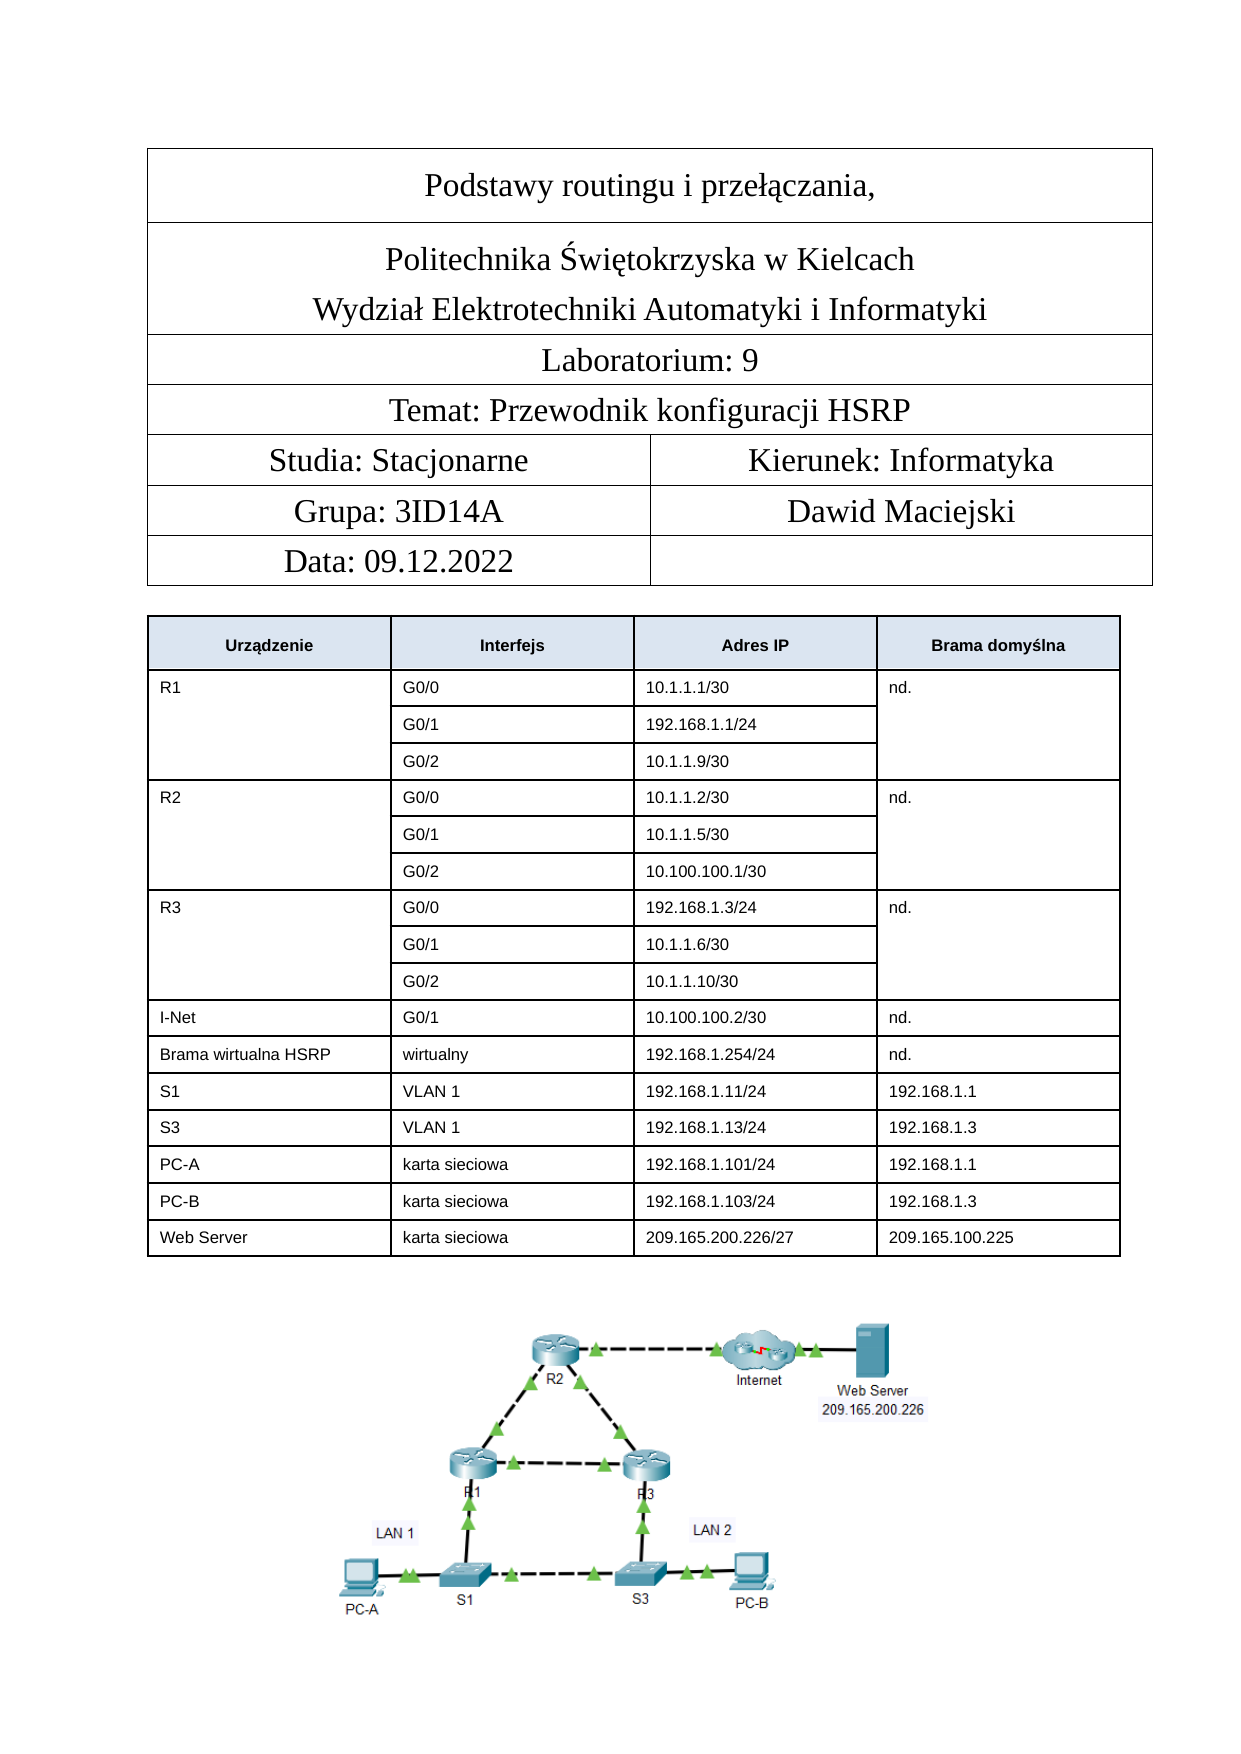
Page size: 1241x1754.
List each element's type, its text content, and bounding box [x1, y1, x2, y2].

table_cell n [878, 742, 1119, 778]
table_cell PC-B [149, 1184, 390, 1218]
table_cell 192.168.1.1 [878, 1147, 1119, 1182]
table_cell Studia: Stacjonarne [148, 435, 650, 484]
table_cell n [878, 815, 1119, 852]
table_cell G0/0 [392, 891, 633, 925]
table_cell G0/1 [392, 817, 633, 852]
table_cell R3 [149, 962, 390, 998]
table_cell G0/2 [392, 964, 633, 998]
table_cell 192.168.1.103/24 [635, 1184, 876, 1218]
table_cell 192.168.1.1 [878, 1074, 1119, 1108]
table_cell R3 [149, 925, 390, 962]
table_cell [651, 536, 1152, 585]
table_cell 10.1.1.10/30 [635, 964, 876, 998]
table_cell nd. [878, 1001, 1119, 1035]
table_cell VLAN 1 [392, 1111, 633, 1145]
table_cell R2 [149, 815, 390, 852]
table_cell Brama wirtualna HSRP [149, 1037, 390, 1072]
table_cell Data: 09.12.2022 [148, 536, 650, 585]
table_cell G0/0 [392, 671, 633, 705]
table_cell G0/1 [392, 1001, 633, 1035]
table_header Urządzenie [149, 617, 390, 668]
table_cell G0/1 [392, 927, 633, 962]
table_cell nd. [878, 891, 1119, 925]
table_header Interfejs [392, 617, 633, 668]
table_cell Laboratorium: 9 [148, 335, 1152, 384]
table_cell Kierunek: Informatyka [651, 435, 1152, 484]
table_cell VLAN 1 [392, 1074, 633, 1108]
table_cell R3 [149, 891, 390, 925]
table_cell karta sieciowa [392, 1221, 633, 1255]
table_cell n [878, 705, 1119, 742]
table_cell R1 [149, 705, 390, 742]
table_header Podstawy routingu i przełączania, [148, 149, 1152, 221]
table_cell n [878, 852, 1119, 888]
table_cell S1 [149, 1074, 390, 1108]
table_cell 10.1.1.1/30 [635, 671, 876, 705]
table_cell karta sieciowa [392, 1184, 633, 1218]
table_cell 192.168.1.101/24 [635, 1147, 876, 1182]
table_cell 10.1.1.6/30 [635, 927, 876, 962]
table_cell 192.168.1.11/24 [635, 1074, 876, 1108]
table_cell 192.168.1.1/24 [635, 707, 876, 742]
table_cell G0/0 [392, 781, 633, 815]
table_cell R2 [149, 852, 390, 888]
table_cell 209.165.100.225 [878, 1221, 1119, 1255]
table_cell 10.1.1.2/30 [635, 781, 876, 815]
table_cell R1 [149, 671, 390, 705]
table_cell 209.165.200.226/27 [635, 1221, 876, 1255]
table_cell n [878, 925, 1119, 962]
table_cell I-Net [149, 1001, 390, 1035]
table_cell 10.1.1.5/30 [635, 817, 876, 852]
table_cell Temat: Przewodnik konfiguracji HSRP [148, 385, 1152, 434]
table_cell G0/2 [392, 854, 633, 888]
table_header Adres IP [635, 617, 876, 668]
table_cell S3 [149, 1111, 390, 1145]
table_cell karta sieciowa [392, 1147, 633, 1182]
table_cell 192.168.1.3 [878, 1111, 1119, 1145]
table_cell G0/1 [392, 707, 633, 742]
table_cell 10.100.100.1/30 [635, 854, 876, 888]
table_cell 192.168.1.3 [878, 1184, 1119, 1218]
table_cell Web Server [149, 1221, 390, 1255]
table_header Brama domyślna [878, 617, 1119, 668]
table_cell Politechnika Świętokrzyska w Kielcach Wydział Elektrotechniki Automatyki i Informatyki [148, 223, 1152, 334]
table_cell nd. [878, 1037, 1119, 1072]
table_cell nd. [878, 781, 1119, 815]
table_cell Grupa: 3ID14A [148, 486, 650, 535]
table_cell 192.168.1.3/24 [635, 891, 876, 925]
table_cell 192.168.1.254/24 [635, 1037, 876, 1072]
table_cell wirtualny [392, 1037, 633, 1072]
table_cell 192.168.1.13/24 [635, 1111, 876, 1145]
table_cell 10.100.100.2/30 [635, 1001, 876, 1035]
table_cell Dawid Maciejski [651, 486, 1152, 535]
table_cell PC-A [149, 1147, 390, 1182]
table_cell R1 [149, 742, 390, 778]
table_cell n [878, 962, 1119, 998]
table_cell G0/2 [392, 744, 633, 778]
table_cell R2 [149, 781, 390, 815]
table_cell nd. [878, 671, 1119, 705]
table_cell 10.1.1.9/30 [635, 744, 876, 778]
